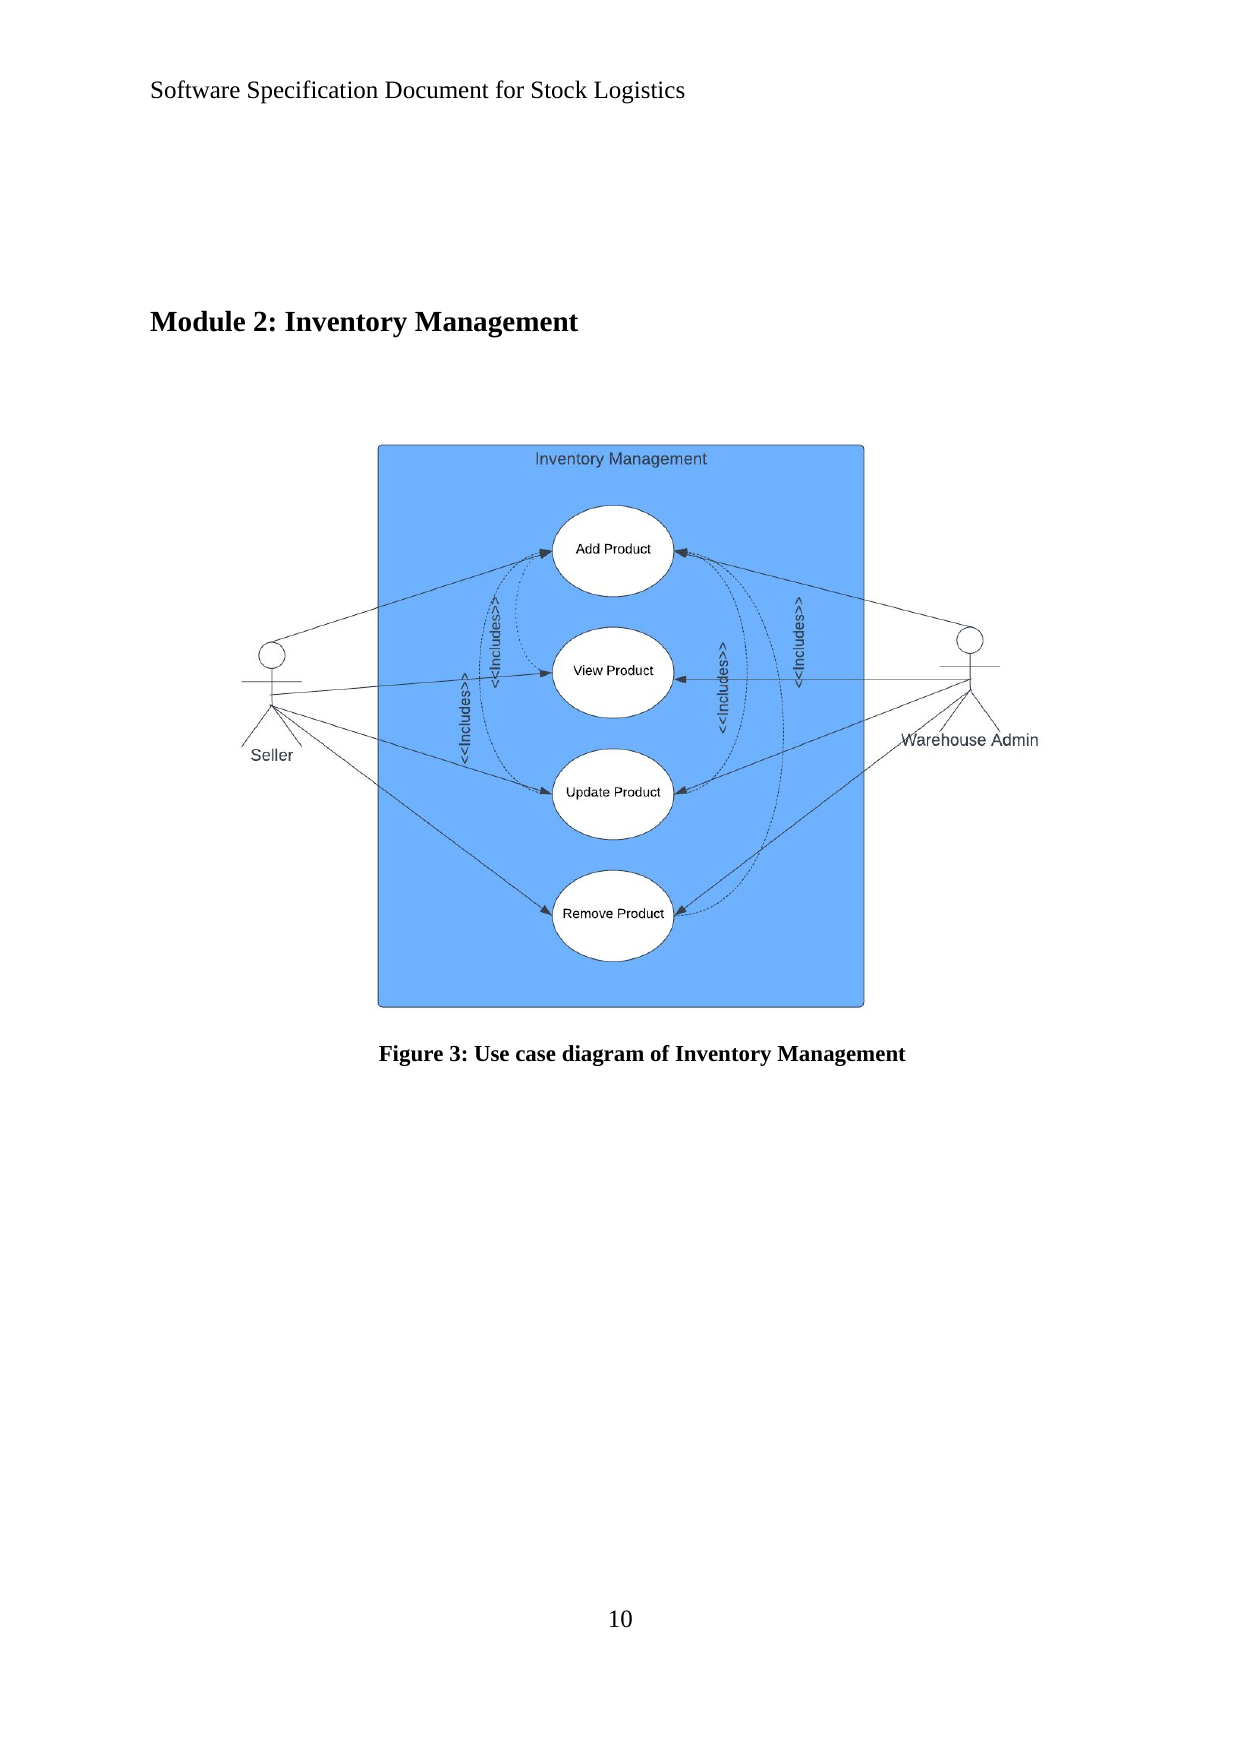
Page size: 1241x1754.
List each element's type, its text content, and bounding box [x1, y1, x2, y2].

list Figure 3: Use case diagram of Inventory Management [200, 1037, 1090, 1066]
text Module 2: Inventory Management [150, 304, 1090, 338]
